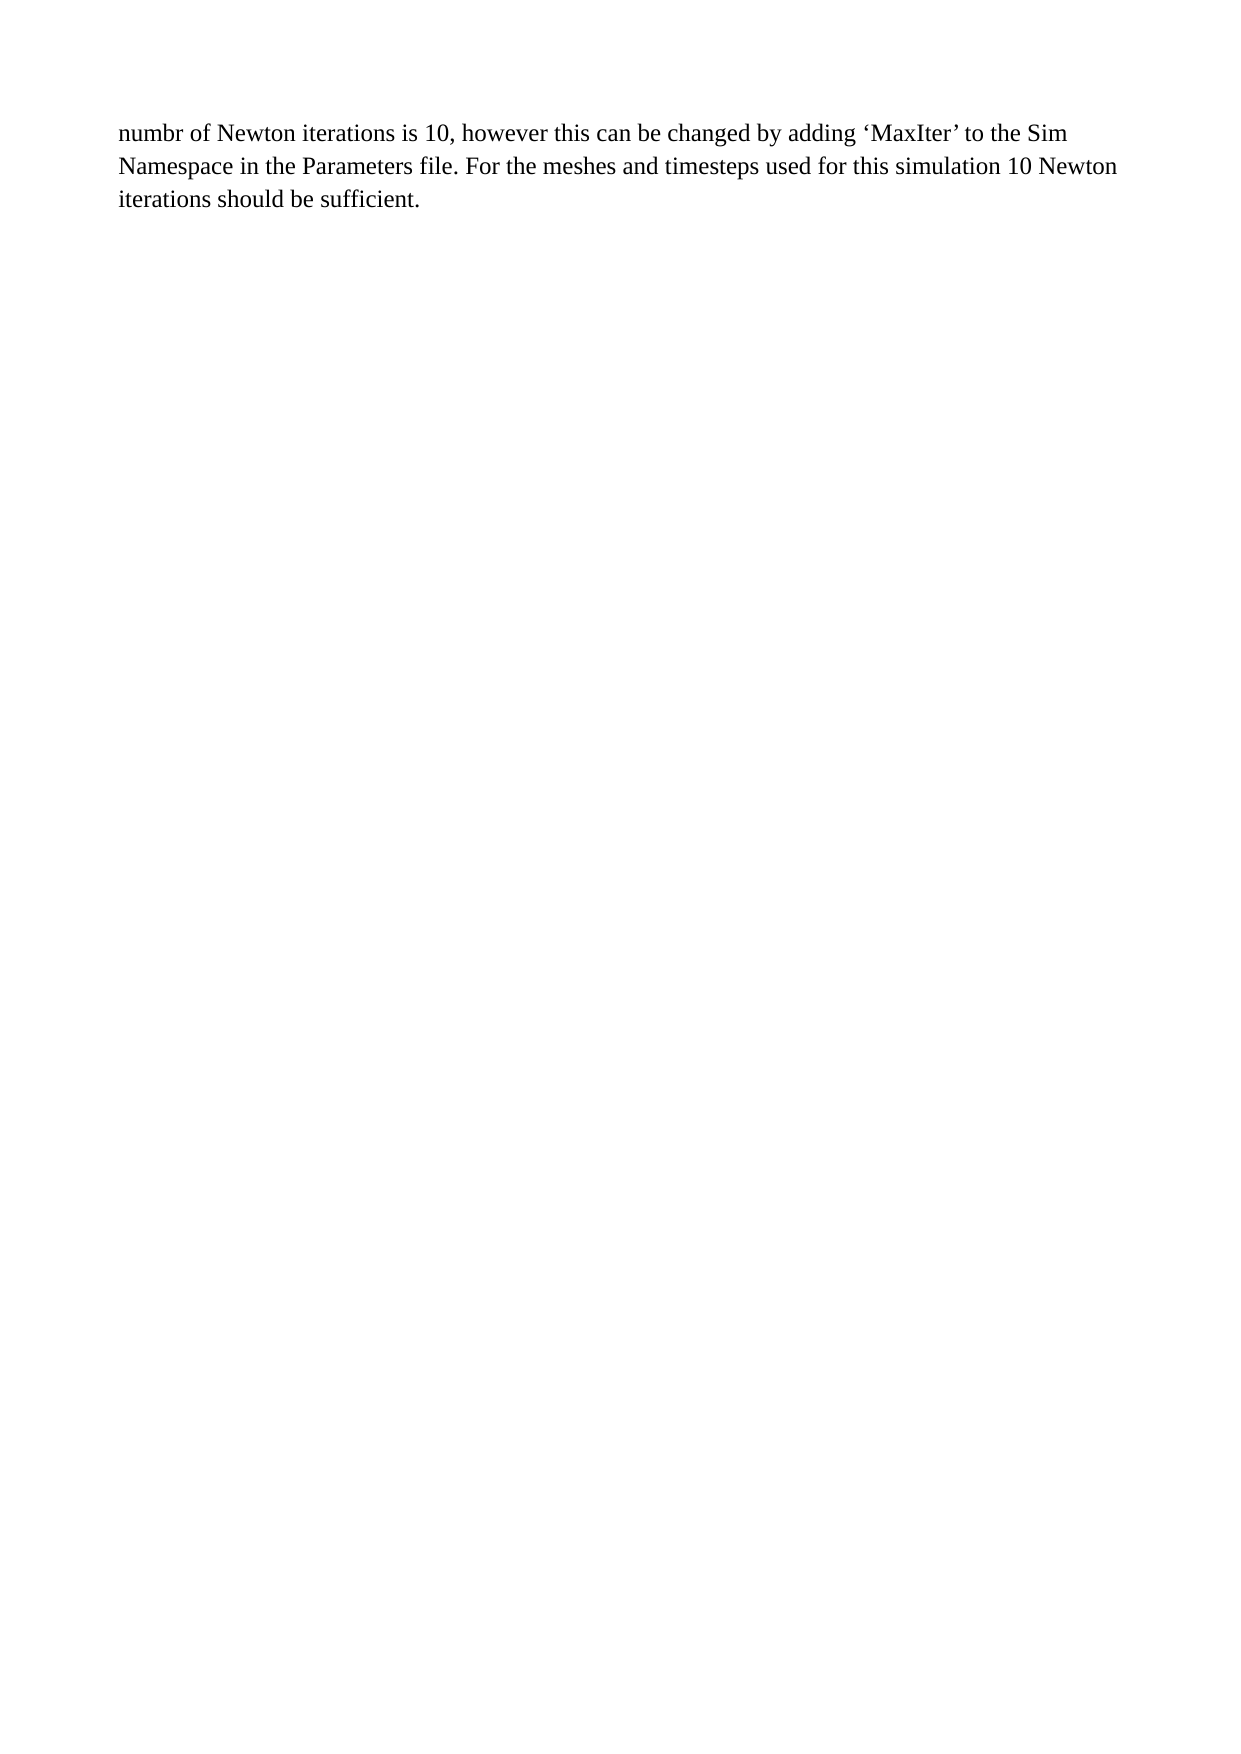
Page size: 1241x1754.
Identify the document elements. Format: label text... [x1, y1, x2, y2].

text numbr of Newton iterations is 10, however this can be changed by adding ‘MaxIter’ to the Sim Namespace in the Parameters file. For the meshes and timesteps used for this simulation 10 Newton iterations should be sufficient. [118, 118, 1122, 213]
